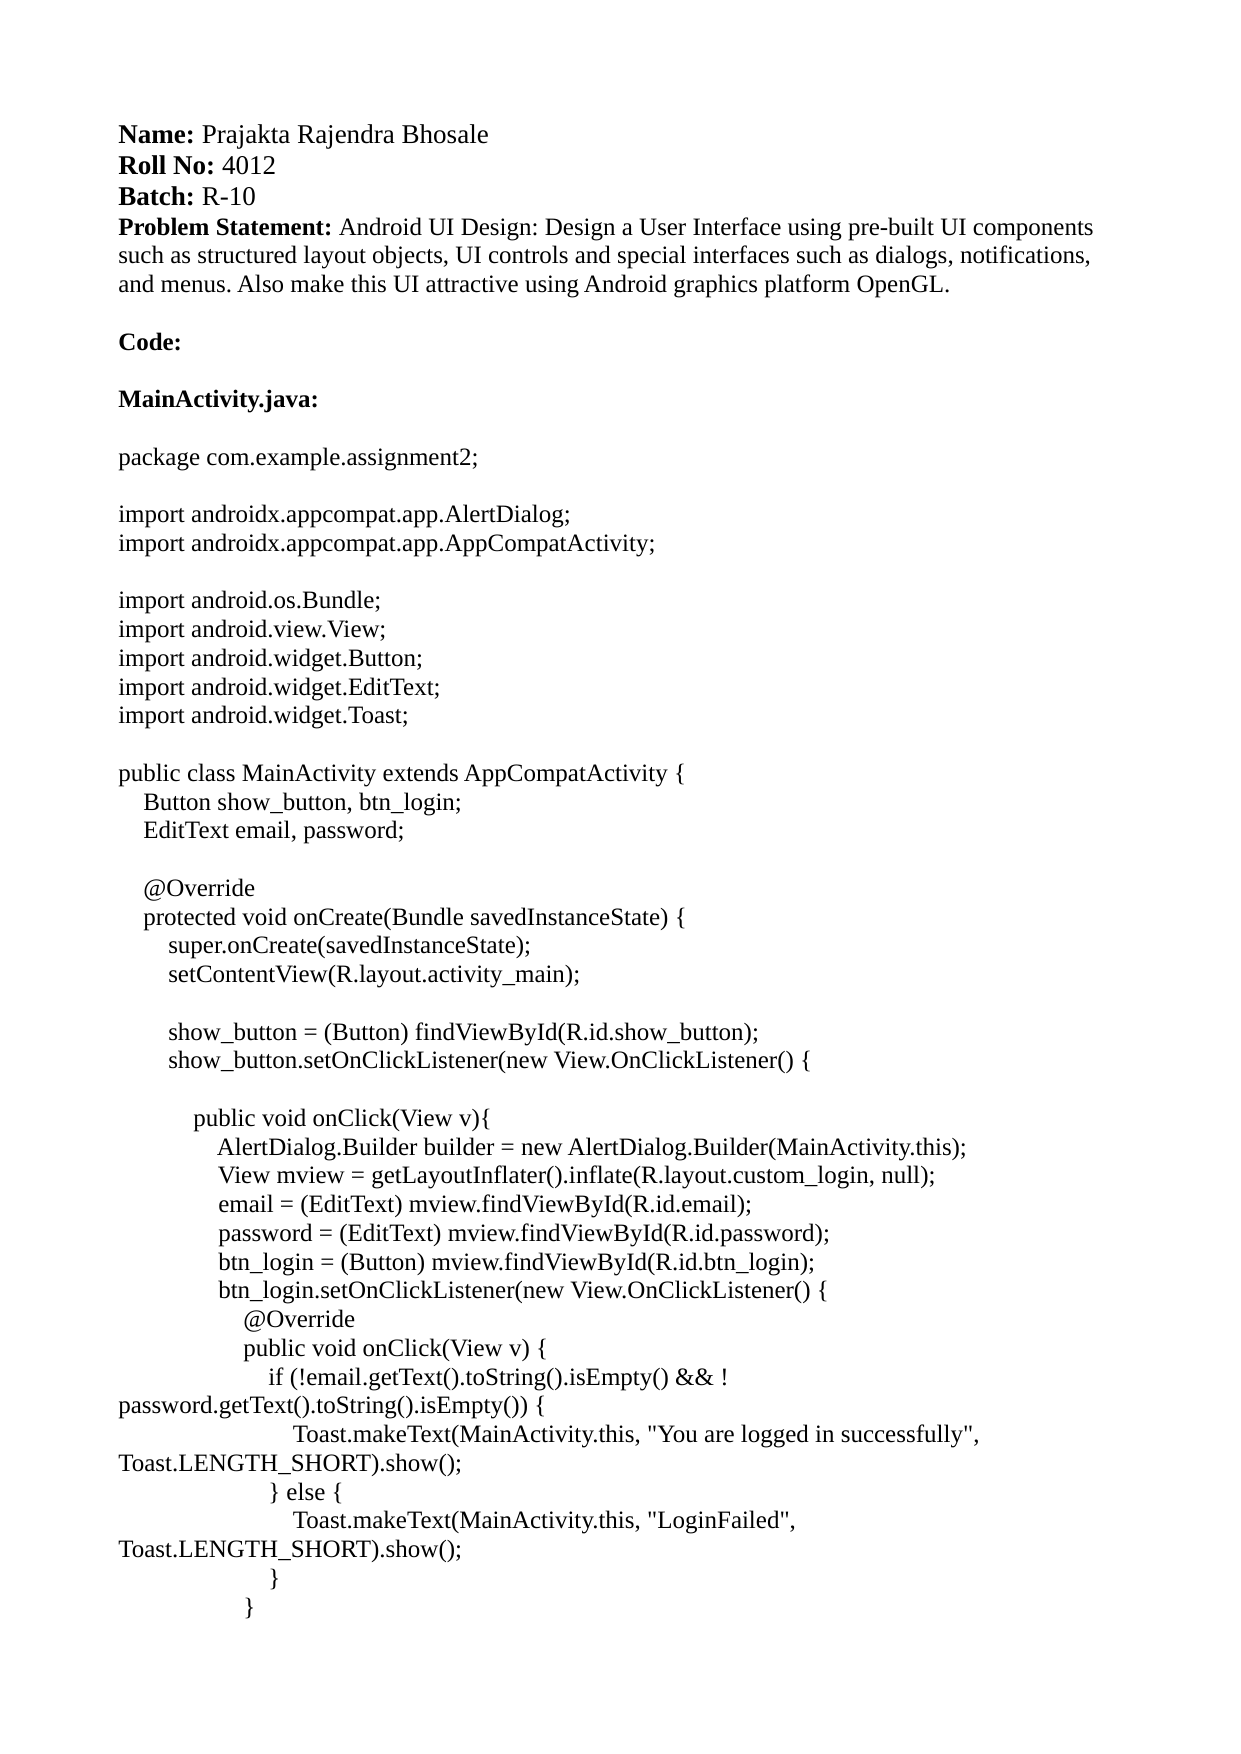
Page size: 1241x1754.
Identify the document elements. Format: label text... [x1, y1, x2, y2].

text EditText email, password; [118, 815, 1122, 844]
text MainActivity.java: [118, 384, 1122, 413]
text setContentView(R.layout.activity_main); [118, 959, 1122, 988]
text } [118, 1592, 1122, 1620]
text btn_login.setOnClickListener(new View.OnClickListener() { [118, 1275, 1122, 1304]
text import androidx.appcompat.app.AlertDialog; [118, 499, 1122, 528]
text import android.os.Bundle; [118, 585, 1122, 614]
text @Override [118, 873, 1122, 902]
text show_button = (Button) findViewById(R.id.show_button); [118, 1017, 1122, 1045]
text @Override [118, 1304, 1122, 1333]
text AlertDialog.Builder builder = new AlertDialog.Builder(MainActivity.this); [118, 1132, 1122, 1160]
text import android.view.View; [118, 614, 1122, 643]
text Batch: R-10 [118, 180, 1122, 212]
text import androidx.appcompat.app.AppCompatActivity; [118, 528, 1122, 557]
text Button show_button, btn_login; [118, 787, 1122, 815]
text public void onClick(View v) { [118, 1333, 1122, 1362]
text Toast.makeText(MainActivity.this, "You are logged in successfully", Toast.LENGTH_SHORT).show(); [118, 1419, 1122, 1477]
text Code: [118, 327, 1122, 355]
text package com.example.assignment2; [118, 442, 1122, 470]
text protected void onCreate(Bundle savedInstanceState) { [118, 902, 1122, 930]
text if (!email.getText().toString().isEmpty() && !password.getText().toString().isEmpty()) { [118, 1362, 1122, 1419]
text import android.widget.EditText; [118, 672, 1122, 700]
text Name: Prajakta Rajendra Bhosale [118, 118, 1122, 149]
text password = (EditText) mview.findViewById(R.id.password); [118, 1218, 1122, 1247]
text View mview = getLayoutInflater().inflate(R.layout.custom_login, null); [118, 1160, 1122, 1189]
text show_button.setOnClickListener(new View.OnClickListener() { [118, 1045, 1122, 1074]
text Problem Statement: Android UI Design: Design a User Interface using pre-built UI components such as structured layout objects, UI controls and special interfaces such as dialogs, notifications, and menus. Also make this UI attractive using Android graphics platform OpenGL. [118, 212, 1122, 298]
text Roll No: 4012 [118, 149, 1122, 180]
text import android.widget.Toast; [118, 700, 1122, 729]
text Toast.makeText(MainActivity.this, "LoginFailed", Toast.LENGTH_SHORT).show(); [118, 1505, 1122, 1563]
text import android.widget.Button; [118, 643, 1122, 672]
text super.onCreate(savedInstanceState); [118, 930, 1122, 959]
text btn_login = (Button) mview.findViewById(R.id.btn_login); [118, 1247, 1122, 1275]
text email = (EditText) mview.findViewById(R.id.email); [118, 1189, 1122, 1218]
text public class MainActivity extends AppCompatActivity { [118, 758, 1122, 787]
text } [118, 1563, 1122, 1592]
text } else { [118, 1477, 1122, 1505]
text public void onClick(View v){ [118, 1103, 1122, 1132]
